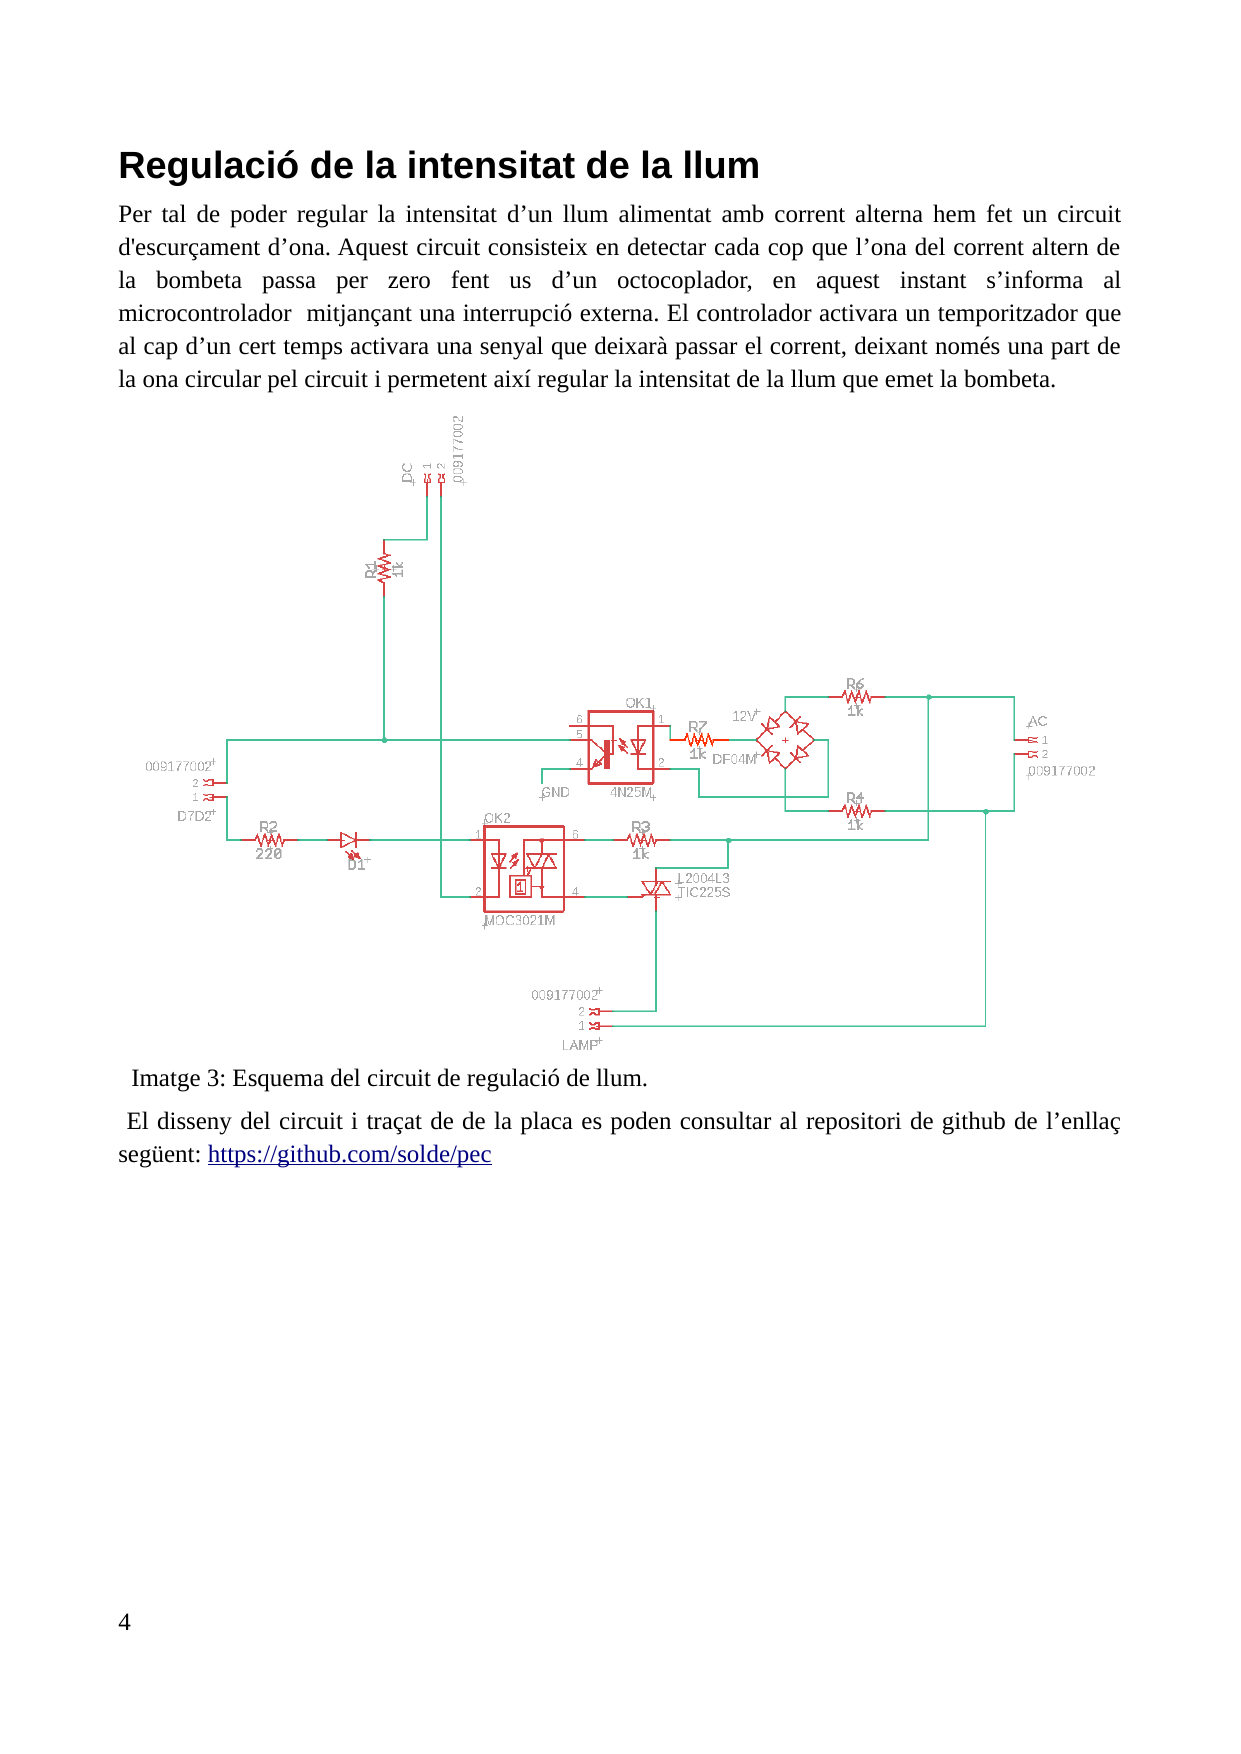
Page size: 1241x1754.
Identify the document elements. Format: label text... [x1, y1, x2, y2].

picture [138, 412, 1102, 1054]
subtitle Regulació de la intensitat de la llum [118, 143, 1122, 187]
text Per tal de poder regular la intensitat d’un llum alimentat amb corrent alterna hem fet un circuit d'escurçament d’ona. Aquest circuit consisteix en detectar cada cop que l’ona del corrent altern de la bombeta passa per zero fent us d’un octocoplador, en aquest instant s’informa al microcontrolador mitjançant una interrupció externa. El controlador activara un temporitzador que al cap d’un cert temps activara una senyal que deixarà passar el corrent, deixant només una part de la ona circular pel circuit i permetent així regular la intensitat de la llum que emet la bombeta. [118, 199, 1122, 393]
text El disseny del circuit i traçat de de la placa es poden consultar al repositori de github de l’enllaç següent: https://github.com/solde/pec [118, 1106, 1122, 1167]
